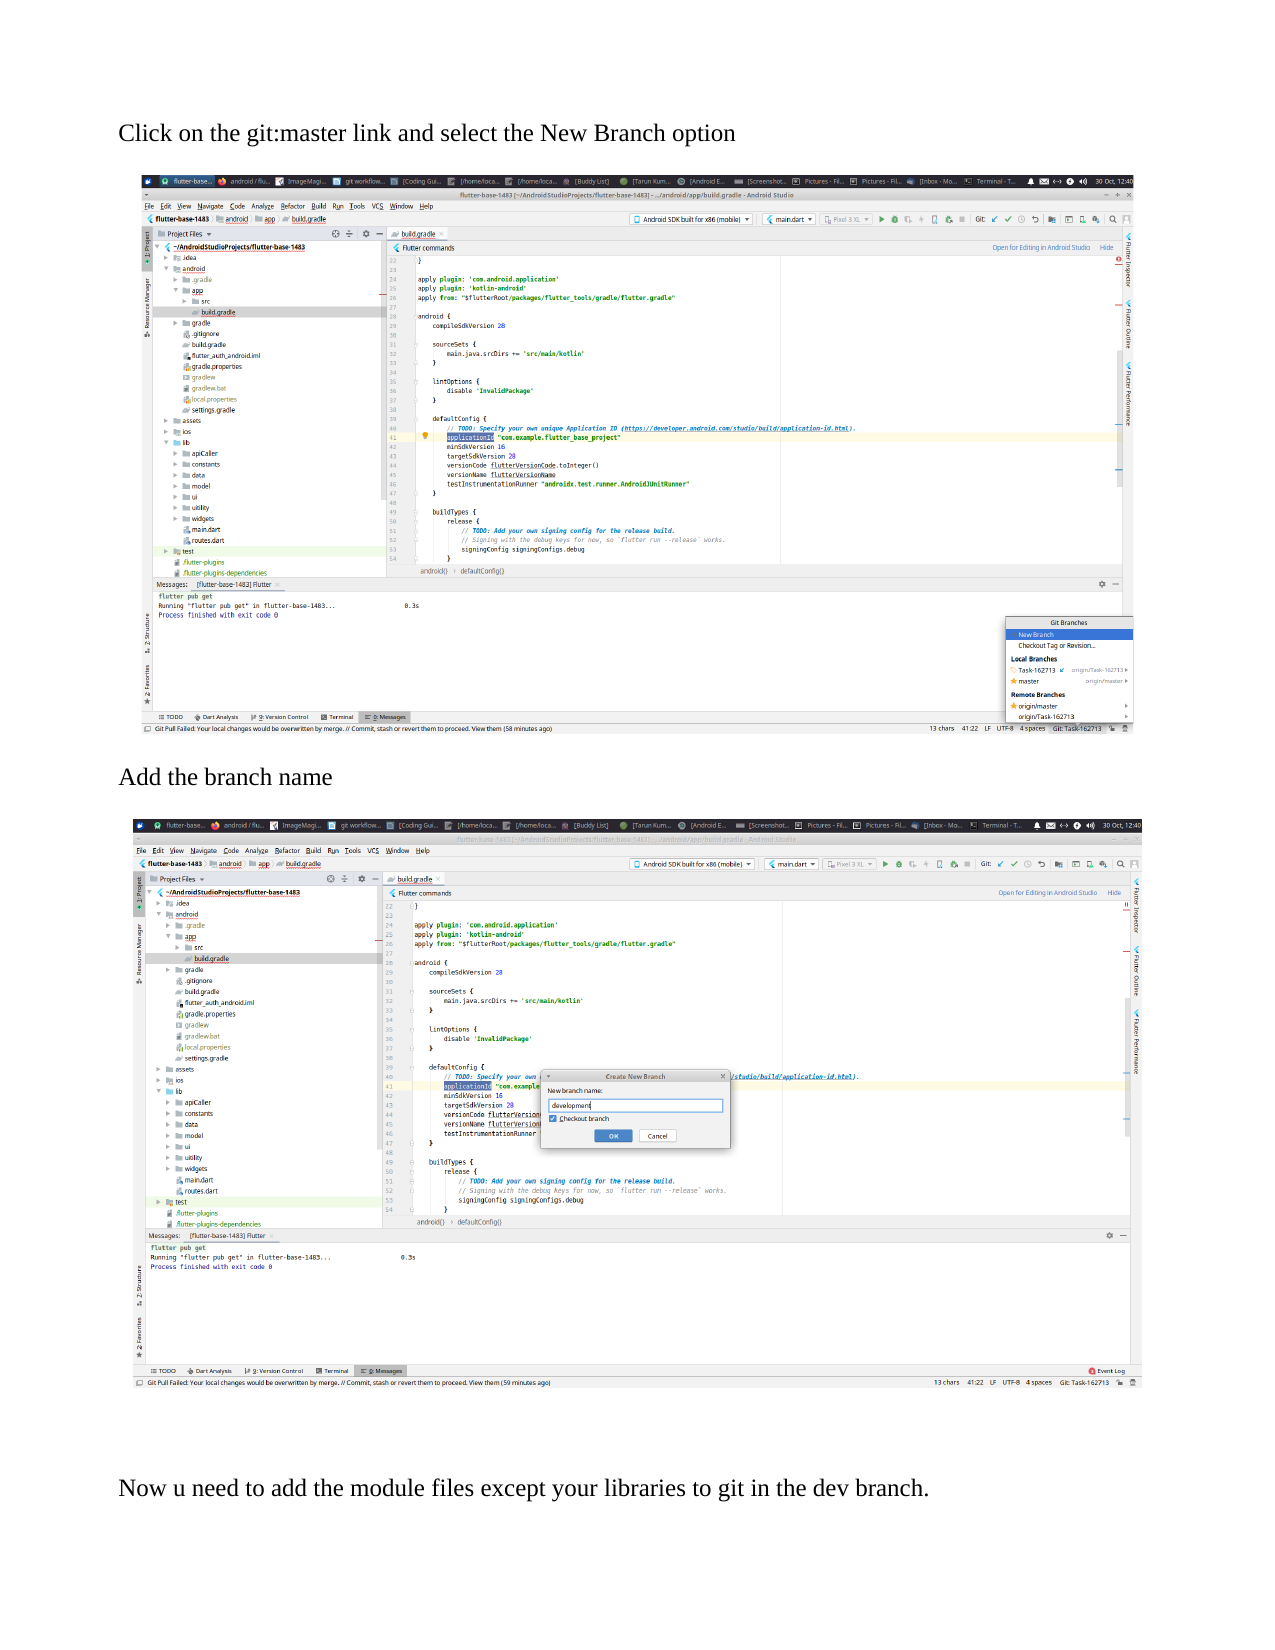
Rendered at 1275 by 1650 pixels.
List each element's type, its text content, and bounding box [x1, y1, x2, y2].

picture [141, 175, 1134, 734]
text Add the branch name [118, 762, 1157, 791]
text Now u need to add the module files except your libraries to git in the dev branch. [118, 1473, 1157, 1502]
text Click on the git:master link and select the New Branch option [118, 118, 1157, 147]
picture [133, 819, 1142, 1388]
